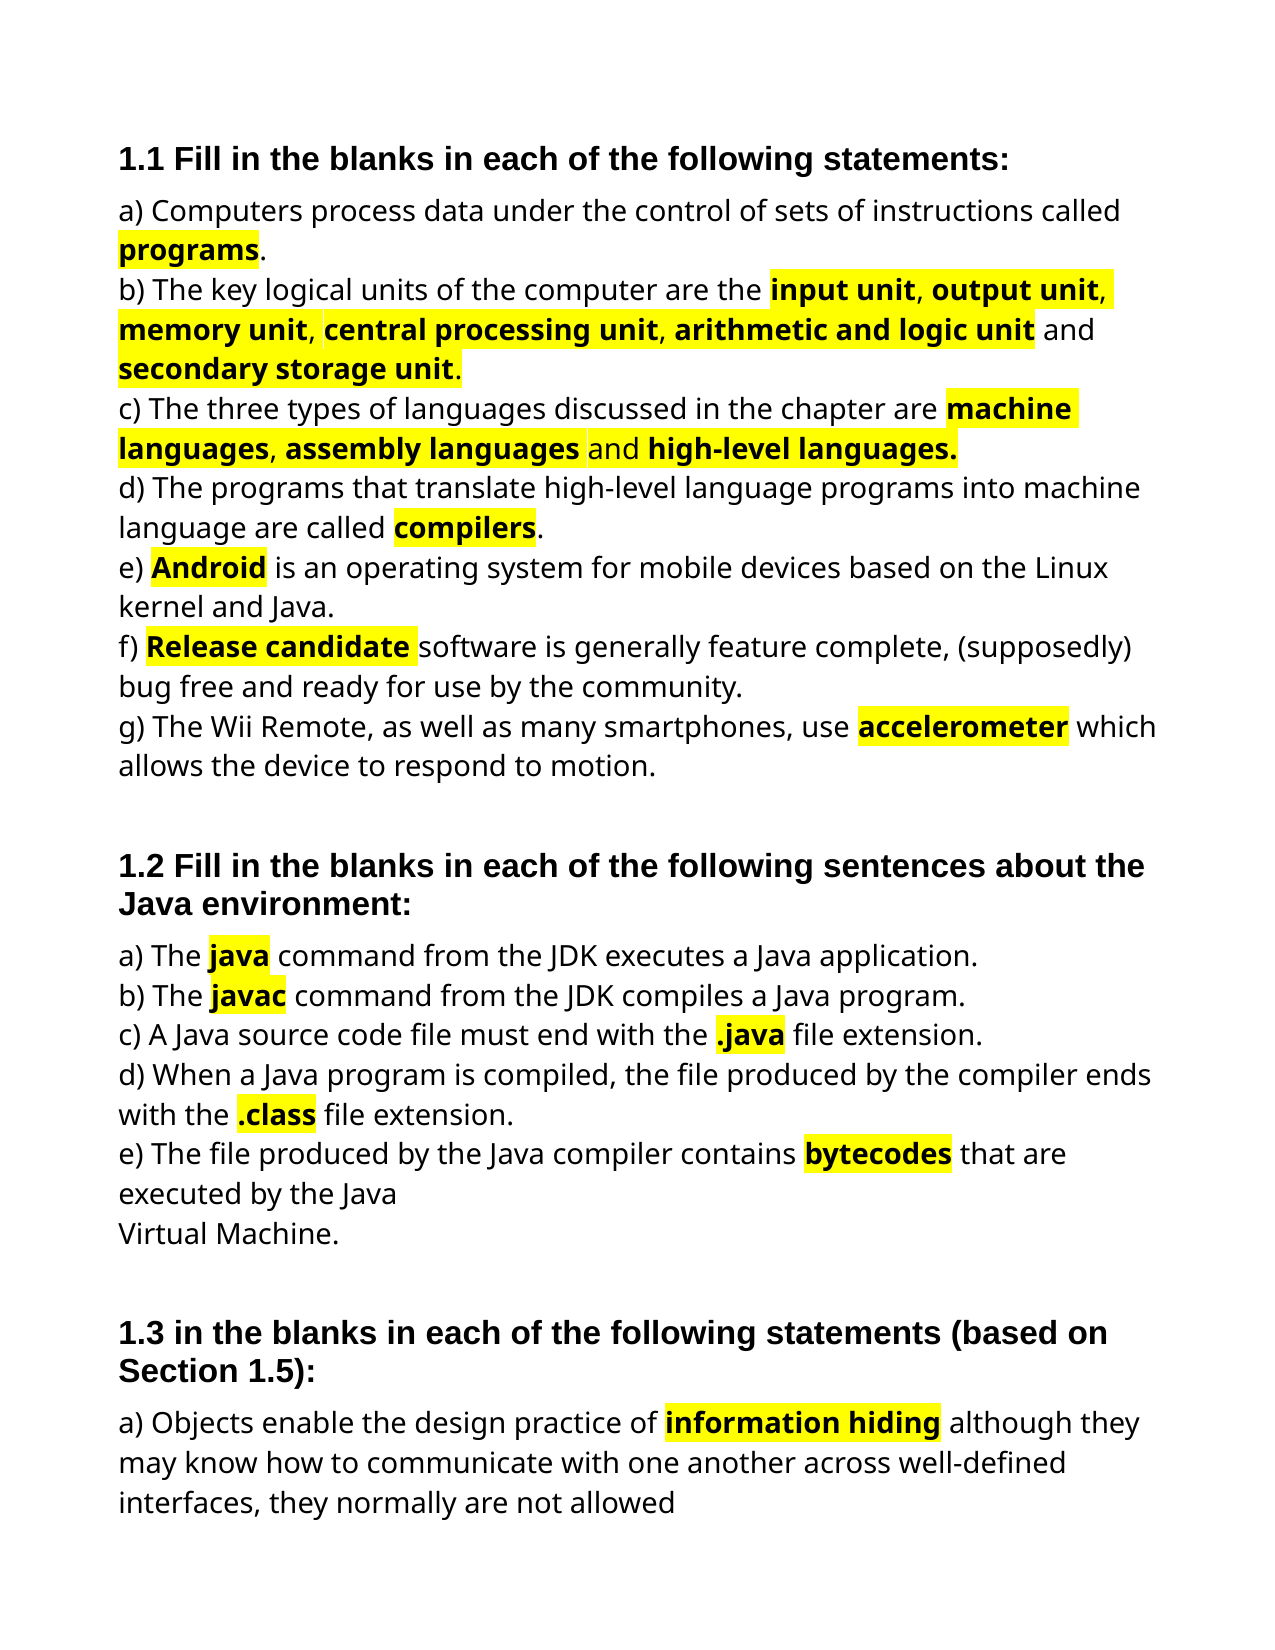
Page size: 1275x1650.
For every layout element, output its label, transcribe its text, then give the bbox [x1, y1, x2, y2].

subtitle 1.3 in the blanks in each of the following statements (based on Section 1.5): [118, 1313, 1157, 1390]
text d) The programs that translate high-level language programs into machine language are called compilers. [118, 468, 1157, 547]
text c) A Java source code file must end with the .java file extension. [118, 1014, 1157, 1054]
text d) When a Java program is compiled, the file produced by the compiler ends with the .class file extension. [118, 1054, 1157, 1133]
text b) The javac command from the JDK compiles a Java program. [118, 975, 1157, 1014]
text e) Android is an operating system for mobile devices based on the Linux kernel and Java. [118, 547, 1157, 626]
subtitle 1.2 Fill in the blanks in each of the following sentences about the Java environment: [118, 846, 1157, 923]
text e) The file produced by the Java compiler contains bytecodes that are executed by the Java [118, 1133, 1157, 1213]
text f) Release candidate software is generally feature complete, (supposedly) bug free and ready for use by the community. [118, 626, 1157, 706]
text c) The three types of languages discussed in the chapter are machine languages, assembly languages and high-level languages. [118, 388, 1157, 468]
text g) The Wii Remote, as well as many smartphones, use accelerometer which allows the device to respond to motion. [118, 706, 1157, 785]
text a) Computers process data under the control of sets of instructions called programs. [118, 190, 1157, 269]
subtitle 1.1 Fill in the blanks in each of the following statements: [118, 139, 1157, 177]
text a) Objects enable the design practice of information hiding although they may know how to communicate with one another across well-defined interfaces, they normally are not allowed [118, 1402, 1157, 1522]
text b) The key logical units of the computer are the input unit, output unit, memory unit, central processing unit, arithmetic and logic unit and secondary storage unit. [118, 269, 1157, 388]
text a) The java command from the JDK executes a Java application. [118, 935, 1157, 975]
text Virtual Machine. [118, 1213, 1157, 1253]
